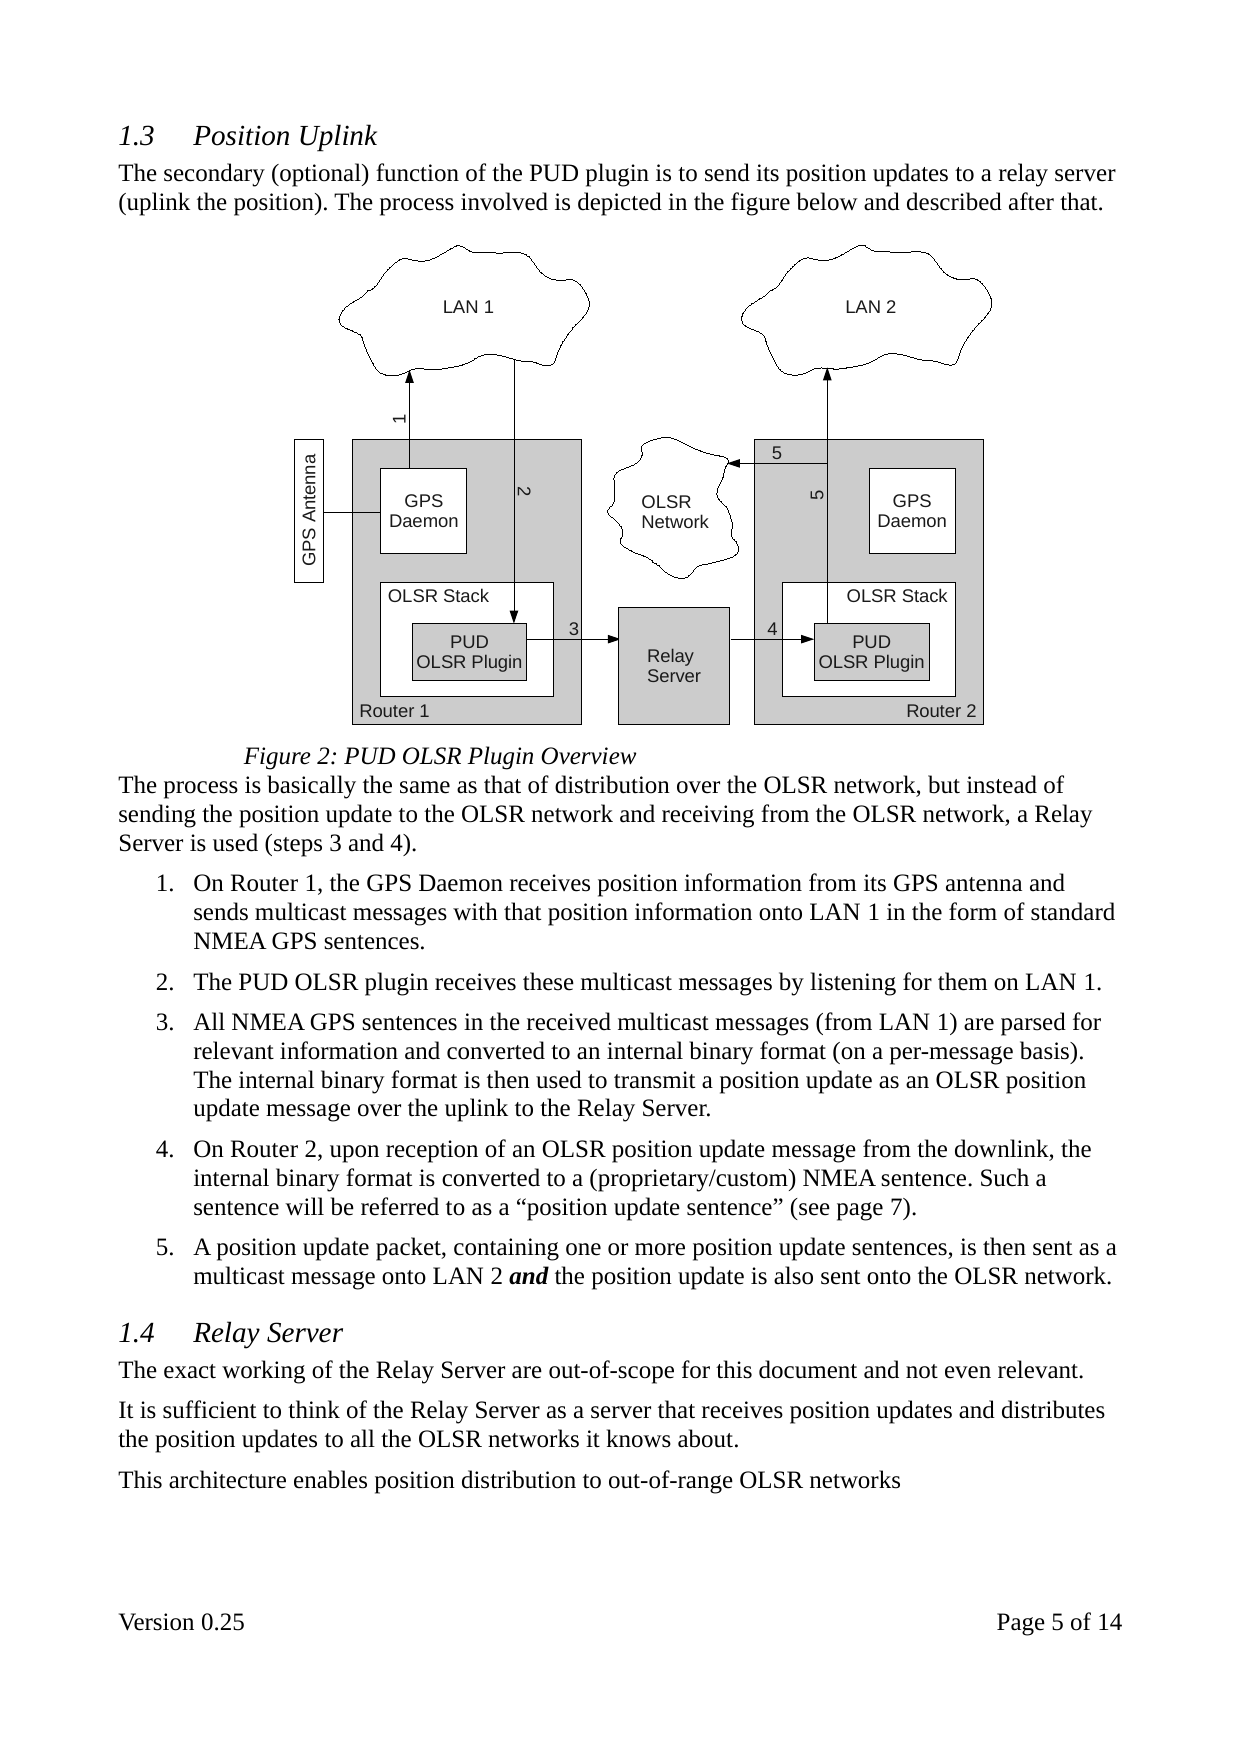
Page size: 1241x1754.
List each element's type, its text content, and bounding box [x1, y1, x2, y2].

list The PUD OLSR plugin receives these multicast messages by listening for them on LAN 1. [156, 967, 1122, 995]
list On Router 1, the GPS Daemon receives position information from its GPS antenna and sends multicast messages with that position information onto LAN 1 in the form of standard NMEA GPS sentences. [156, 868, 1122, 954]
text The exact working of the Relay Server are out-of-scope for this document and not even relevant. [118, 1355, 1122, 1383]
text It is sufficient to think of the Relay Server as a server that receives position updates and distributes the position updates to all the OLSR networks it knows about. [118, 1396, 1122, 1453]
list A position update packet, containing one or more position update sentences, is then sent as a multicast message onto LAN 2 and the position update is also sent onto the OLSR network. [156, 1232, 1122, 1290]
subtitle Position Uplink [118, 118, 1122, 152]
text The process is basically the same as that of distribution over the OLSR network, but instead of sending the position update to the OLSR network and receiving from the OLSR network, a Relay Server is used (steps 3 and 4). [118, 225, 1122, 856]
list On Router 2, upon reception of an OLSR position update message from the downlink, the internal binary format is converted to a (proprietary/custom) NMEA sentence. Such a sentence will be referred to as a “position update sentence” (see page 7). [156, 1134, 1122, 1221]
text This architecture enables position distribution to out-of-range OLSR networks [118, 1465, 1122, 1494]
text The secondary (optional) function of the PUD plugin is to send its position updates to a relay server (uplink the position). The process involved is depicted in the figure below and described after that. [118, 158, 1122, 215]
list All NMEA GPS sentences in the received multicast messages (from LAN 1) are parsed for relevant information and converted to an internal binary format (on a per-message basis). The internal binary format is then used to transmit a position update as an OLSR position update message over the uplink to the Relay Server. [156, 1007, 1122, 1122]
text Figure 2: PUD OLSR Plugin Overview [244, 238, 997, 770]
subtitle Relay Server [118, 1315, 1122, 1348]
